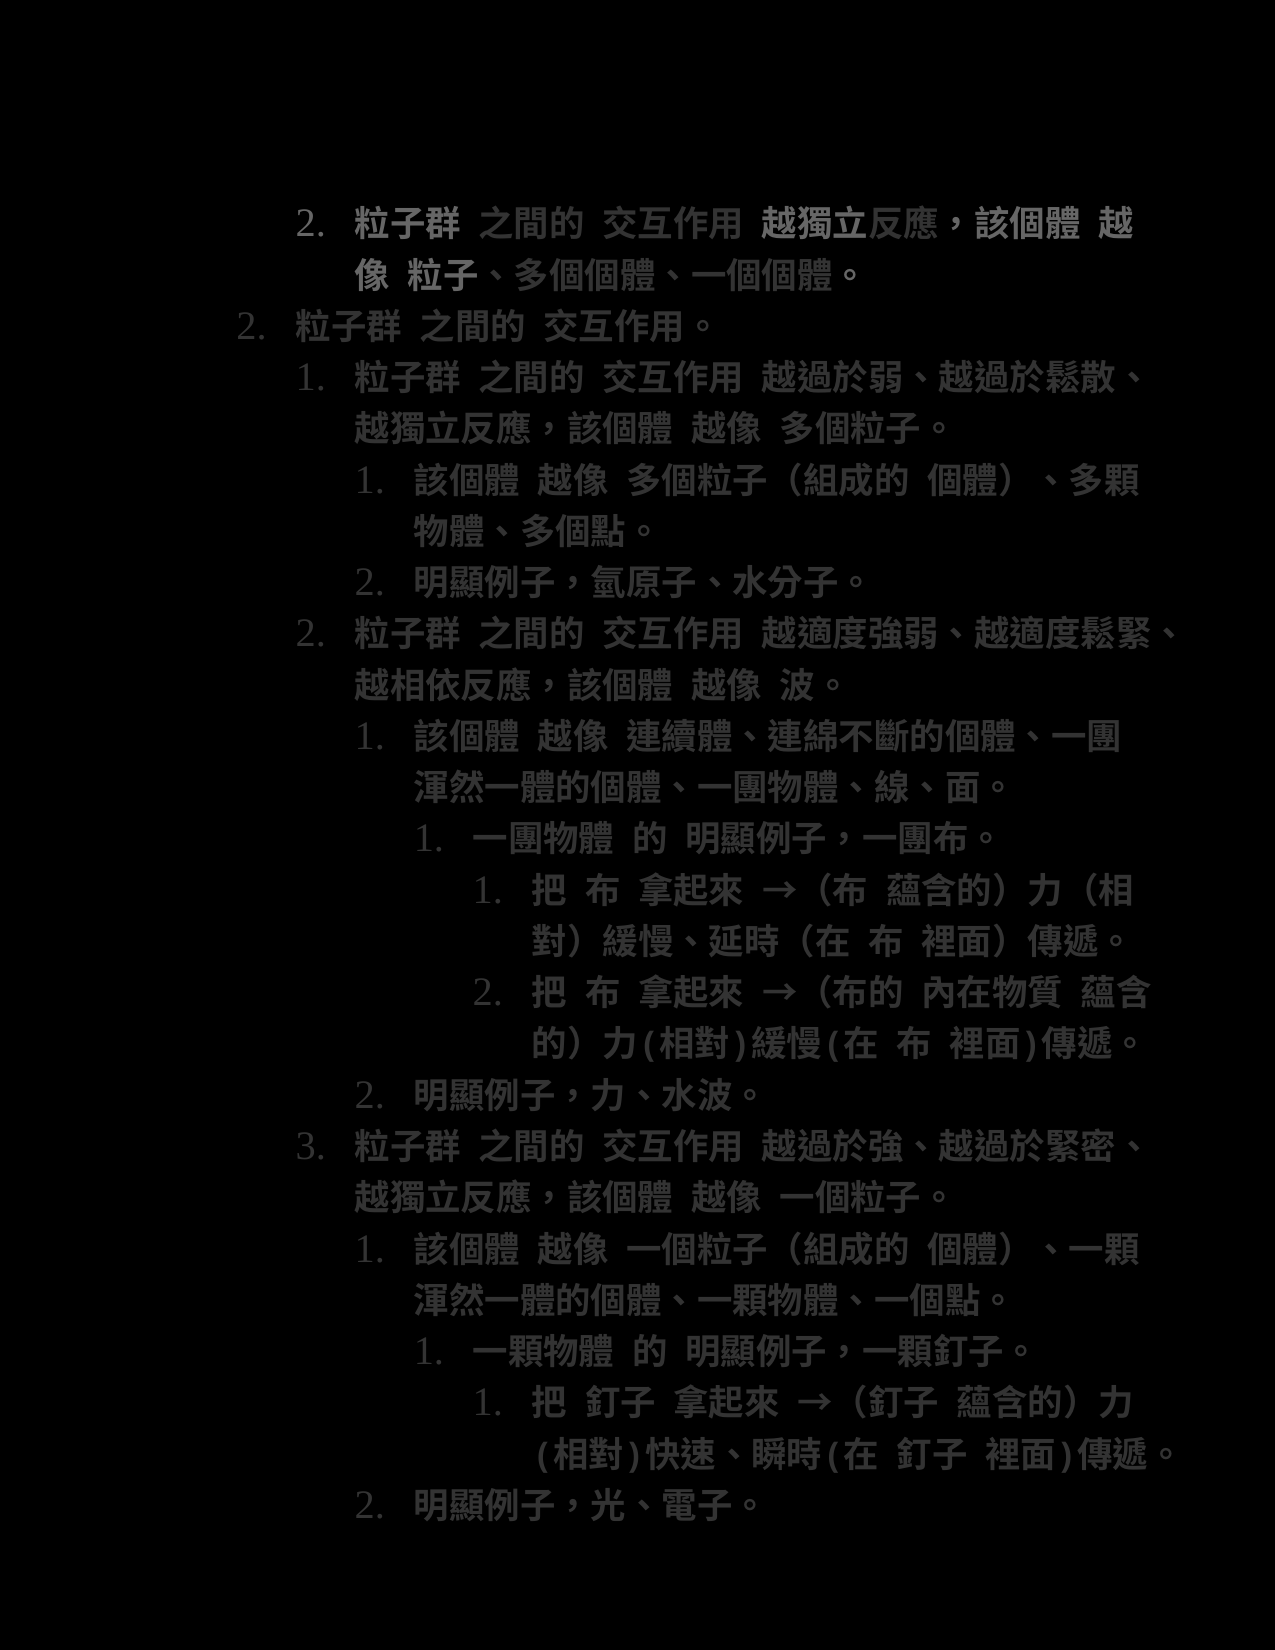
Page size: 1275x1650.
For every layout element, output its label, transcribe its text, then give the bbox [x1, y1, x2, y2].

list 粒子群 之間的 交互作用 越過於弱、越過於鬆散、越獨立反應，該個體 越像 多個粒子。 [295, 349, 1157, 452]
list 一團物體 的 明顯例子，一團布。 [413, 811, 1157, 862]
list 把 布 拿起來 →（布的 內在物質 蘊含的）力(相對)緩慢(在 布 裡面)傳遞。 [472, 964, 1157, 1067]
list 把 布 拿起來 →（布 蘊含的）力（相對）緩慢、延時（在 布 裡面）傳遞。 [472, 862, 1157, 964]
list 粒子群 之間的 交互作用 越適度強弱、越適度鬆緊、越相依反應，該個體 越像 波。 [295, 606, 1157, 708]
list 該個體 越像 一個粒子（組成的 個體）、一顆渾然一體的個體、一顆物體、一個點。 [354, 1221, 1157, 1323]
list 該個體 越像 多個粒子（組成的 個體）、多顆物體、多個點。 [354, 452, 1157, 554]
list 明顯例子，氫原子、水分子。 [354, 554, 1157, 606]
list 把 釘子 拿起來 →（釘子 蘊含的）力(相對)快速、瞬時(在 釘子 裡面)傳遞。 [472, 1375, 1157, 1477]
list 粒子群 之間的 交互作用 越過於強、越過於緊密、越獨立反應，該個體 越像 一個粒子。 [295, 1118, 1157, 1221]
list 該個體 越像 連續體、連綿不斷的個體、一團渾然一體的個體、一團物體、線、面。 [354, 708, 1157, 811]
list 粒子群 之間的 交互作用 越獨立反應，該個體 越像 粒子、多個個體、一個個體。 [295, 196, 1157, 298]
list 粒子群 之間的 交互作用。 [236, 298, 1157, 349]
list 一顆物體 的 明顯例子，一顆釘子。 [413, 1323, 1157, 1375]
list 明顯例子，力、水波。 [354, 1067, 1157, 1118]
list 明顯例子，光、電子。 [354, 1477, 1157, 1529]
